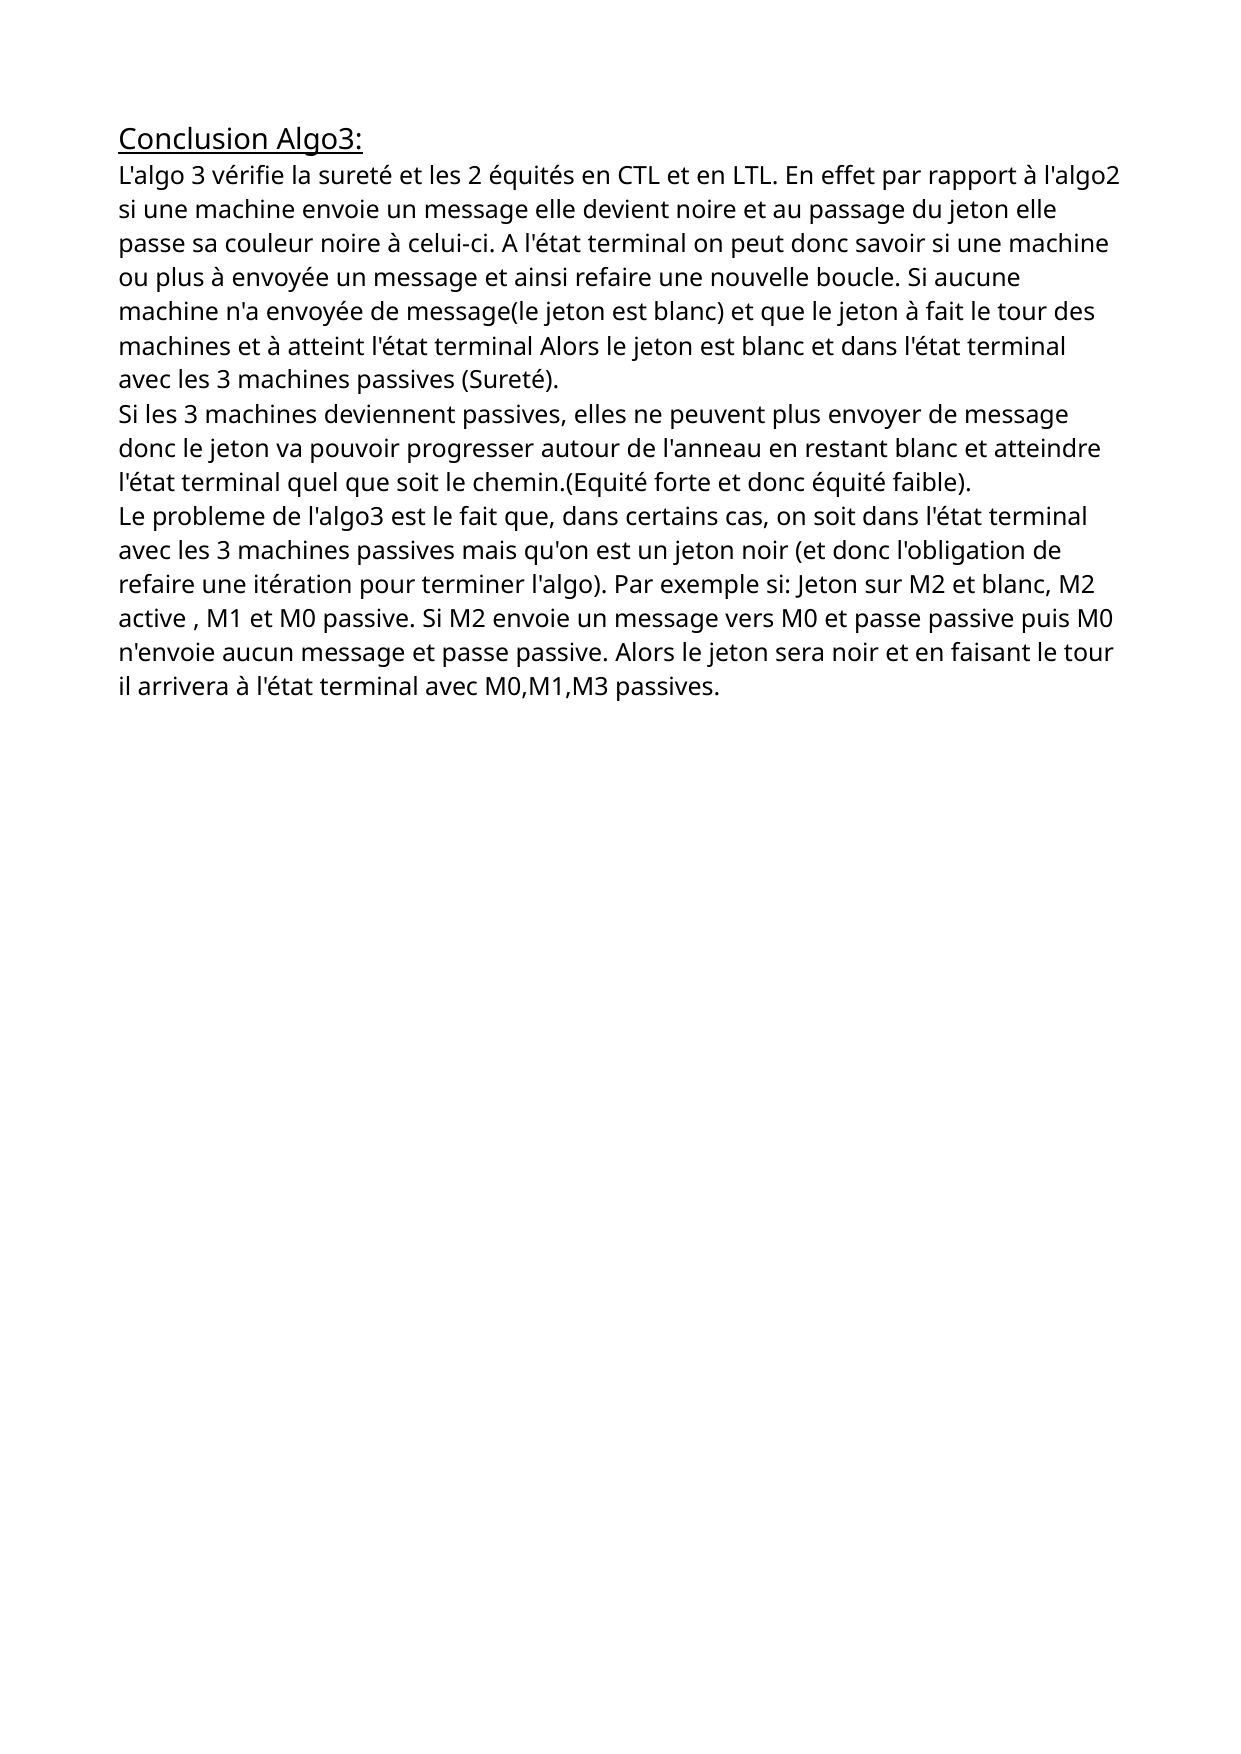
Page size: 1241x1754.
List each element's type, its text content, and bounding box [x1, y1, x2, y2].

text Conclusion Algo3: [118, 118, 1122, 158]
text Si les 3 machines deviennent passives, elles ne peuvent plus envoyer de message donc le jeton va pouvoir progresser autour de l'anneau en restant blanc et atteindre l'état terminal quel que soit le chemin.(Equité forte et donc équité faible). [118, 396, 1122, 498]
text Le probleme de l'algo3 est le fait que, dans certains cas, on soit dans l'état terminal avec les 3 machines passives mais qu'on est un jeton noir (et donc l'obligation de refaire une itération pour terminer l'algo). Par exemple si: Jeton sur M2 et blanc, M2 active , M1 et M0 passive. Si M2 envoie un message vers M0 et passe passive puis M0 n'envoie aucun message et passe passive. Alors le jeton sera noir et en faisant le tour il arrivera à l'état terminal avec M0,M1,M3 passives. [118, 498, 1122, 703]
text L'algo 3 vérifie la sureté et les 2 équités en CTL et en LTL. En effet par rapport à l'algo2 si une machine envoie un message elle devient noire et au passage du jeton elle passe sa couleur noire à celui-ci. A l'état terminal on peut donc savoir si une machine ou plus à envoyée un message et ainsi refaire une nouvelle boucle. Si aucune machine n'a envoyée de message(le jeton est blanc) et que le jeton à fait le tour des machines et à atteint l'état terminal Alors le jeton est blanc et dans l'état terminal avec les 3 machines passives (Sureté). [118, 158, 1122, 396]
